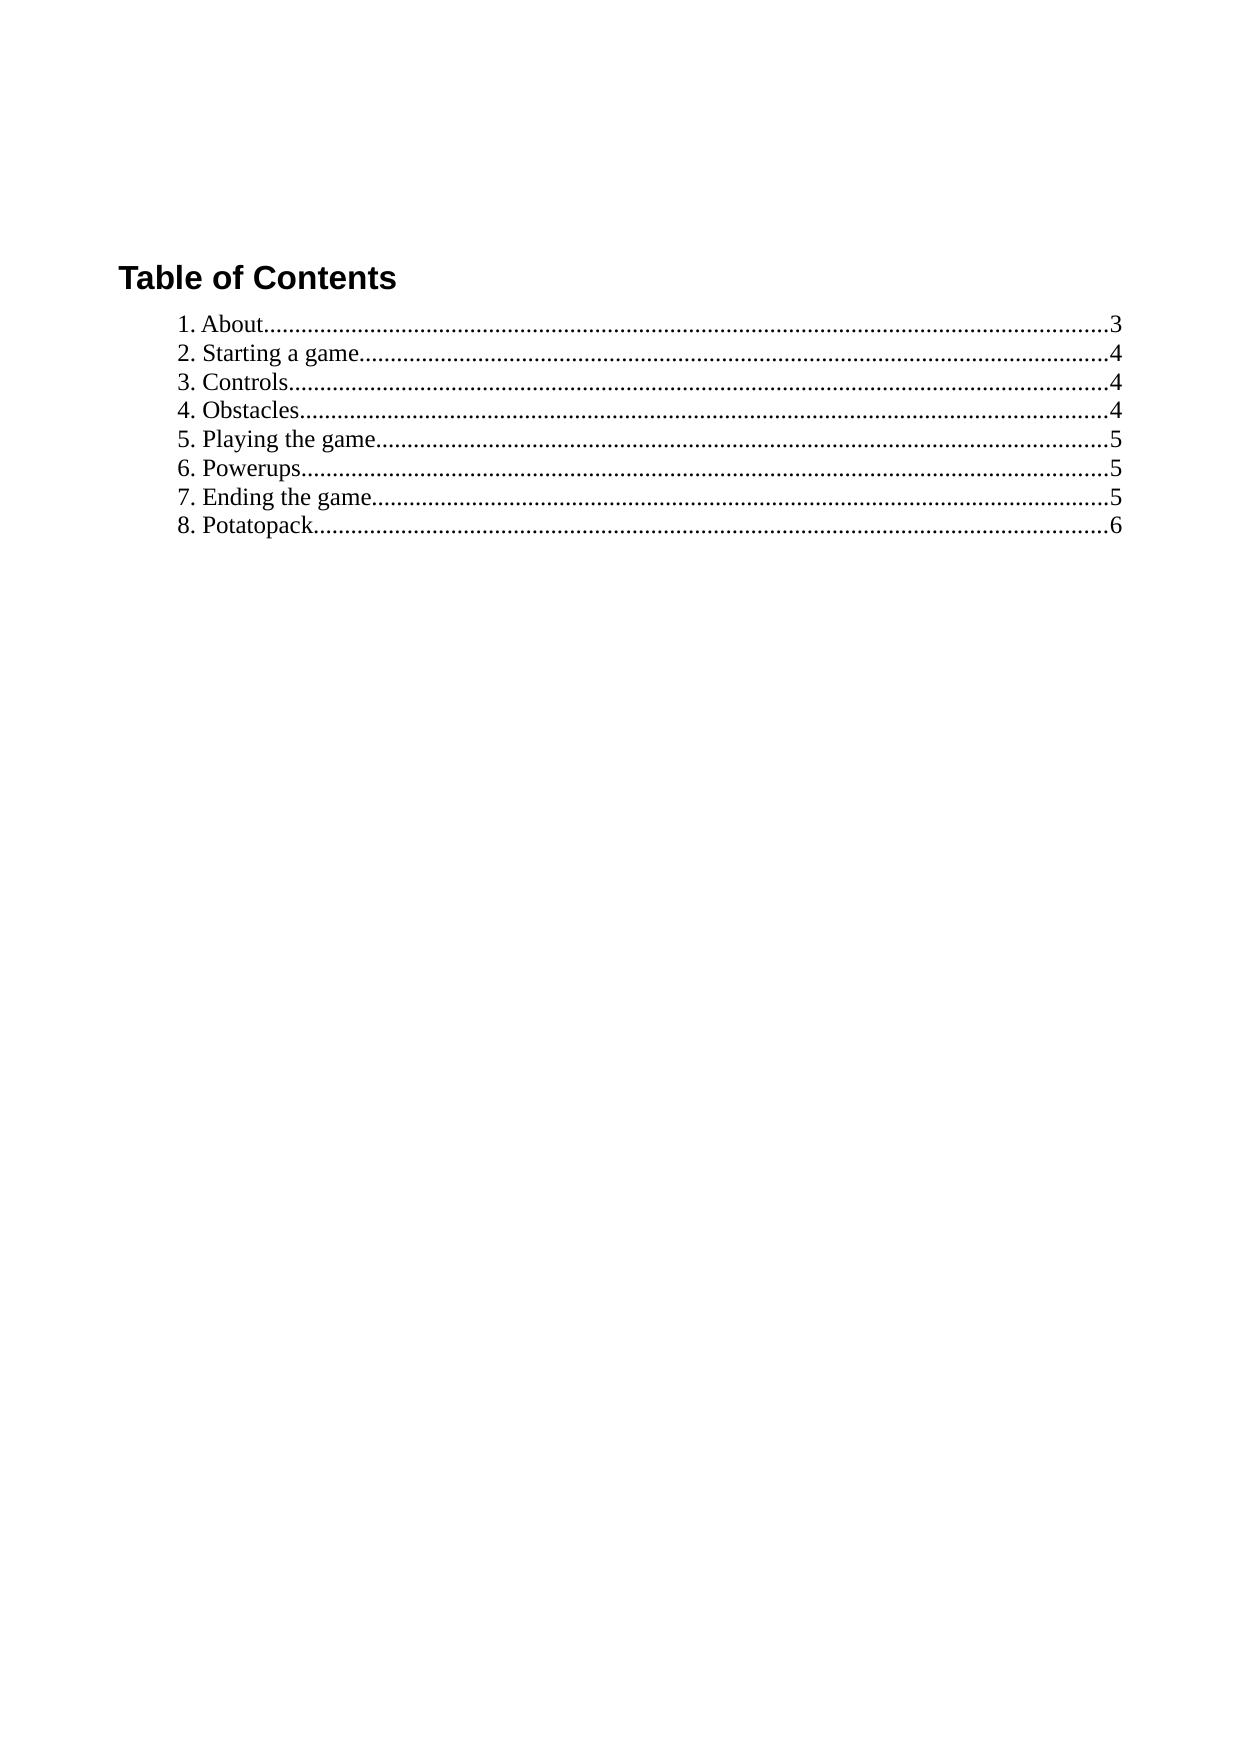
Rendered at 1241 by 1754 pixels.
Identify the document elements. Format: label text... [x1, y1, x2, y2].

text 3. Controls 4 [177, 367, 1122, 395]
text 5. Playing the game 5 [177, 424, 1122, 453]
text 2. Starting a game 4 [177, 338, 1122, 367]
text 6. Powerups 5 [177, 453, 1122, 482]
text 1. About 3 [177, 309, 1122, 338]
text 4. Obstacles 4 [177, 395, 1122, 424]
text 8. Potatopack 6 [177, 510, 1122, 539]
subtitle Table of Contents [118, 258, 1122, 297]
text 7. Ending the game 5 [177, 482, 1122, 510]
